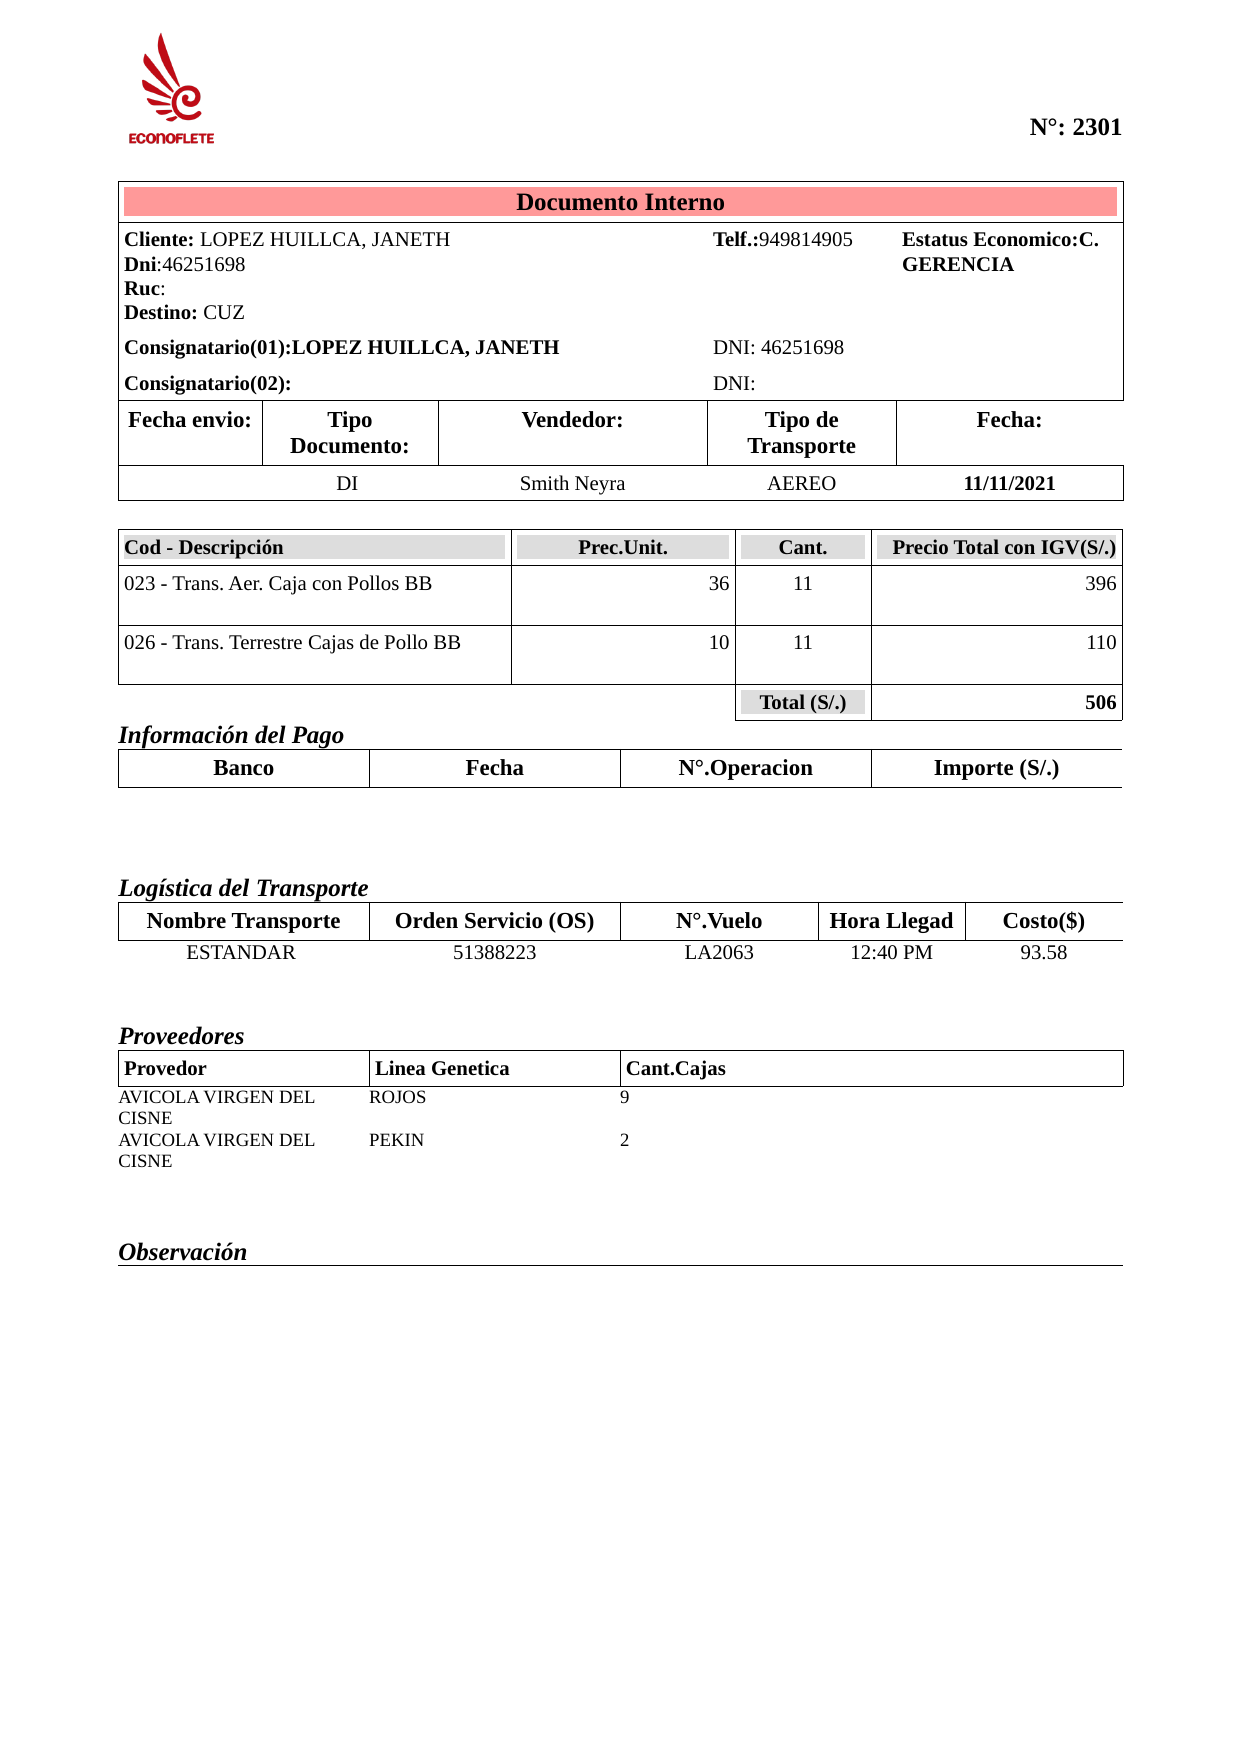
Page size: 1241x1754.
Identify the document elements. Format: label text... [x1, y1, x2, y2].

table_cell Telf.:949814905 [707, 223, 896, 329]
text Información del Pago [118, 720, 1122, 749]
table_cell [871, 815, 1122, 844]
table_cell Tipo Documento: [263, 401, 438, 465]
table_cell 11/11/2021 [896, 466, 1123, 500]
table_cell [620, 815, 871, 844]
table_cell 2 [620, 1129, 1123, 1172]
table_cell Consignatario(01):LOPEZ HUILLCA, JANETH [119, 329, 707, 365]
table_header Cant.Cajas [621, 1051, 1123, 1086]
table_cell 506 [872, 685, 1122, 720]
picture [118, 32, 225, 144]
table_cell 12:40 PM [818, 941, 965, 964]
table_header Importe (S/.) [872, 750, 1122, 787]
table_cell Vendedor: [439, 401, 707, 465]
table_header Precio Total con IGV(S/.) [872, 530, 1122, 565]
table_cell 36 [512, 566, 735, 624]
table_cell [620, 993, 818, 1021]
table_cell 51388223 [369, 941, 620, 964]
table_cell 026 - Trans. Terrestre Cajas de Pollo BB [119, 626, 511, 684]
table_cell AEREO [707, 466, 896, 500]
table_cell [118, 964, 369, 992]
table_cell ESTANDAR [118, 941, 369, 964]
table_cell [369, 1172, 620, 1193]
table_cell Fecha: [897, 401, 1123, 465]
table_cell [511, 685, 735, 720]
table_header Banco [119, 750, 369, 787]
table_cell [369, 1215, 620, 1237]
table_cell [965, 993, 1123, 1021]
table_header N°.Operacion [621, 750, 871, 787]
table_cell DNI: [707, 365, 1123, 400]
table_cell [118, 1194, 369, 1215]
table_cell DI [262, 466, 438, 500]
text Logística del Transporte [118, 873, 1122, 902]
table_cell [369, 844, 620, 873]
table_cell 9 [620, 1087, 1123, 1129]
table_cell PEKIN [369, 1129, 620, 1172]
table_cell [871, 788, 1122, 815]
table_header Prec.Unit. [512, 530, 735, 565]
table_cell Total (S/.) [736, 685, 871, 720]
table_cell Consignatario(02): [119, 365, 707, 400]
table_cell AVICOLA VIRGEN DEL CISNE [118, 1129, 369, 1172]
table_cell [369, 964, 620, 992]
table_cell Cliente: LOPEZ HUILLCA, JANETH Dni:46251698 Ruc: Destino: CUZ [119, 223, 707, 329]
table_cell [620, 1172, 1123, 1193]
table_header Linea Genetica [370, 1051, 620, 1086]
table_cell 11 [736, 566, 871, 624]
table_cell 396 [872, 566, 1122, 624]
table_header Cant. [736, 530, 871, 565]
table_cell [818, 964, 965, 992]
text Observación [118, 1237, 1122, 1265]
table_cell [369, 1194, 620, 1215]
table_header Nombre Transporte [119, 903, 369, 939]
table_cell [118, 1215, 369, 1237]
table_cell Tipo de Transporte [708, 401, 896, 465]
table_cell AVICOLA VIRGEN DEL CISNE [118, 1087, 369, 1129]
table_cell [369, 815, 620, 844]
table_cell [620, 844, 871, 873]
table_cell 023 - Trans. Aer. Caja con Pollos BB [119, 566, 511, 624]
table_cell [119, 466, 262, 500]
table_header Hora Llegad [819, 903, 965, 939]
table_cell [620, 964, 818, 992]
table_cell LA2063 [620, 941, 818, 964]
table_cell [818, 993, 965, 1021]
table_cell [620, 1194, 1123, 1215]
table_header Fecha [370, 750, 620, 787]
table_cell [871, 844, 1122, 873]
table_cell 11 [736, 626, 871, 684]
table_cell Estatus Economico:C. GERENCIA [896, 223, 1123, 329]
table_cell [118, 788, 369, 815]
table_cell [118, 685, 511, 720]
table_header Orden Servicio (OS) [370, 903, 620, 939]
table_cell 10 [512, 626, 735, 684]
table_cell 93.58 [965, 941, 1123, 964]
table_header Cod - Descripción [119, 530, 511, 565]
table_cell Smith Neyra [438, 466, 707, 500]
table_cell [118, 844, 369, 873]
table_header Provedor [119, 1051, 369, 1086]
table_cell [965, 964, 1123, 992]
table_cell [118, 1172, 369, 1193]
table_cell [118, 815, 369, 844]
table_cell DNI: 46251698 [707, 329, 1123, 365]
table_header N°.Vuelo [621, 903, 818, 939]
table_header Costo($) [966, 903, 1123, 939]
table_cell [620, 788, 871, 815]
table_cell ROJOS [369, 1087, 620, 1129]
table_cell [620, 1215, 1123, 1237]
text Proveedores [118, 1021, 1122, 1050]
table_header Documento Interno [119, 182, 1123, 222]
table_cell [118, 993, 369, 1021]
table_cell Fecha envio: [119, 401, 262, 465]
table_cell 110 [872, 626, 1122, 684]
table_cell [369, 788, 620, 815]
table_cell [369, 993, 620, 1021]
table_header [118, 1266, 1123, 1289]
